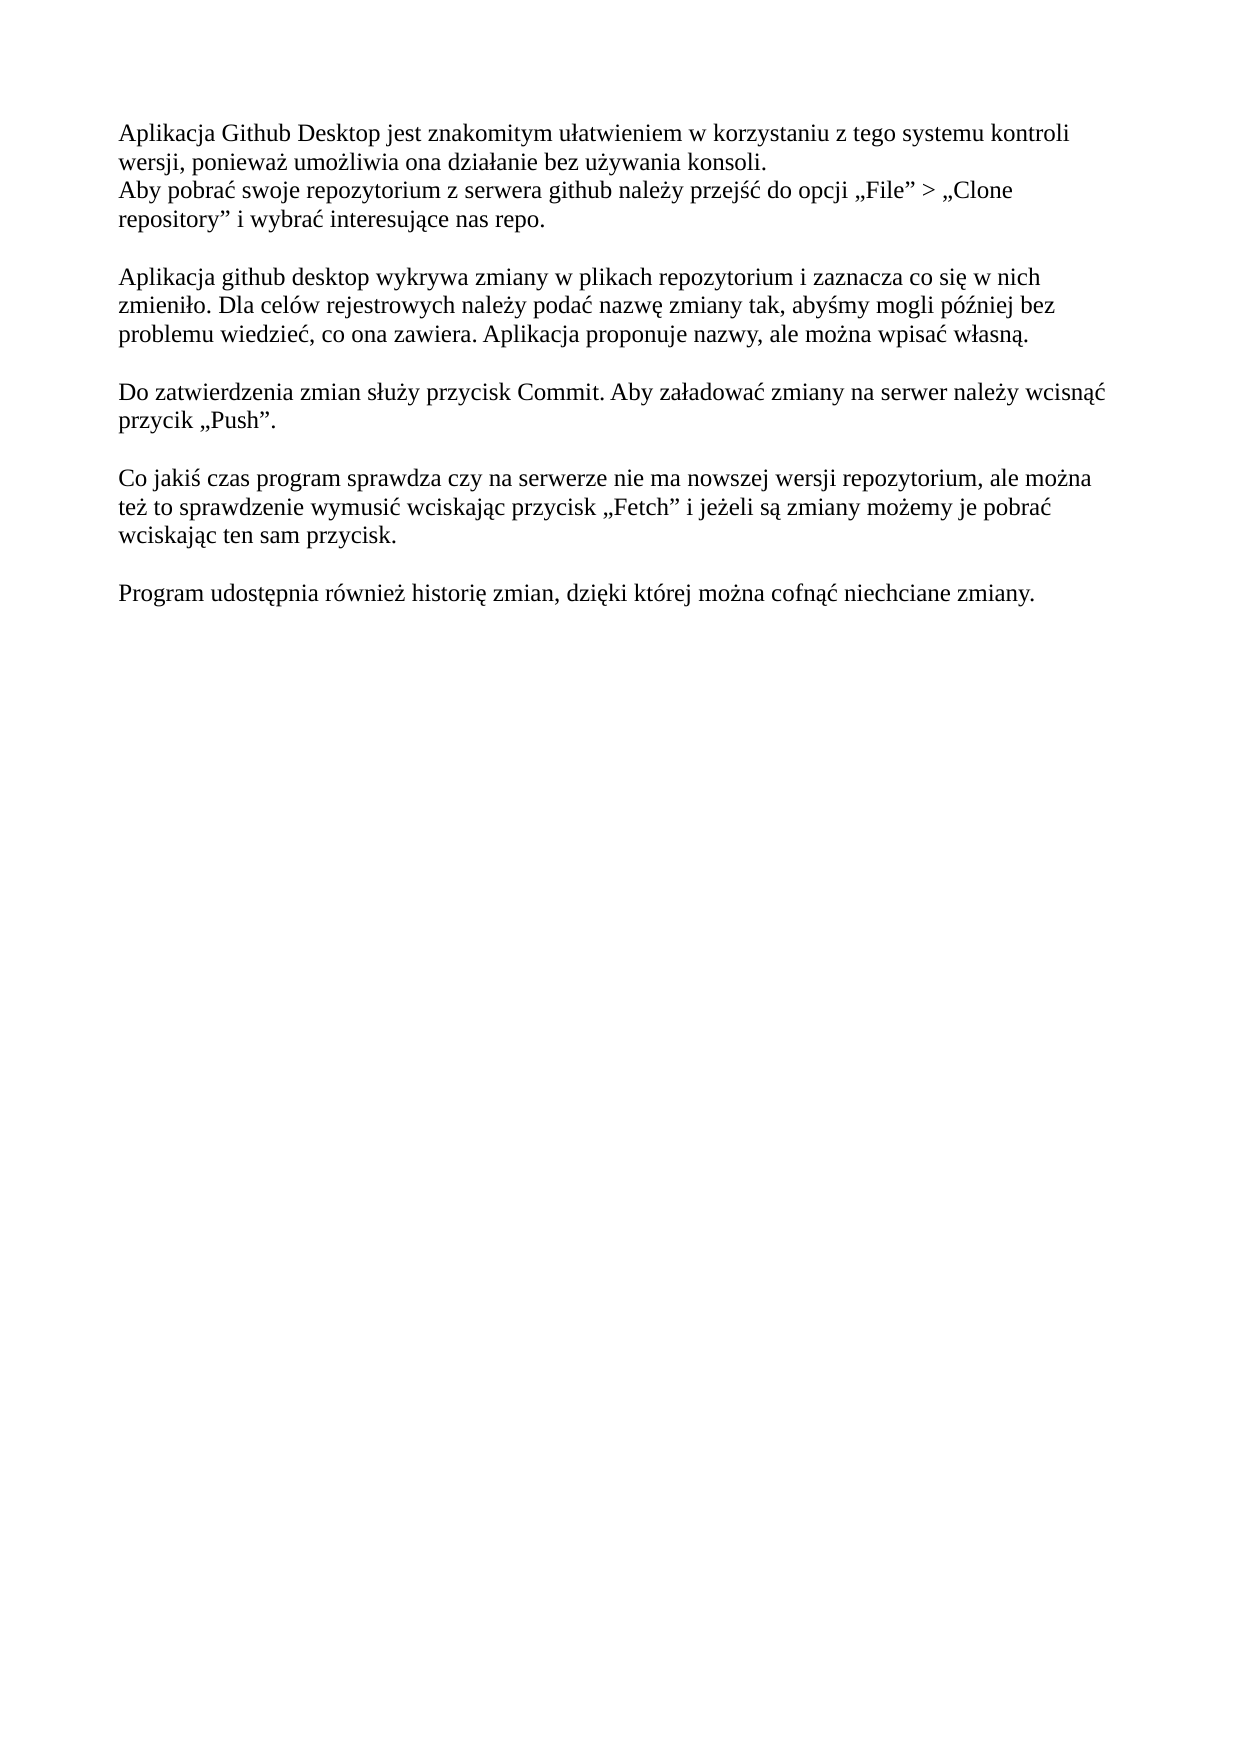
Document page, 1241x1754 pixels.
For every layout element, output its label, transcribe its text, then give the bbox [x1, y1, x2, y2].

text Aplikacja github desktop wykrywa zmiany w plikach repozytorium i zaznacza co się w nich zmieniło. Dla celów rejestrowych należy podać nazwę zmiany tak, abyśmy mogli później bez problemu wiedzieć, co ona zawiera. Aplikacja proponuje nazwy, ale można wpisać własną. [118, 262, 1122, 348]
text Do zatwierdzenia zmian służy przycisk Commit. Aby załadować zmiany na serwer należy wcisnąć przycik „Push”. [118, 377, 1122, 434]
text Program udostępnia również historię zmian, dzięki której można cofnąć niechciane zmiany. [118, 578, 1122, 607]
text Co jakiś czas program sprawdza czy na serwerze nie ma nowszej wersji repozytorium, ale można też to sprawdzenie wymusić wciskając przycisk „Fetch” i jeżeli są zmiany możemy je pobrać wciskając ten sam przycisk. [118, 463, 1122, 549]
text Aby pobrać swoje repozytorium z serwera github należy przejść do opcji „File” > „Clone repository” i wybrać interesujące nas repo. [118, 176, 1122, 233]
text Aplikacja Github Desktop jest znakomitym ułatwieniem w korzystaniu z tego systemu kontroli wersji, ponieważ umożliwia ona działanie bez używania konsoli. [118, 118, 1122, 176]
